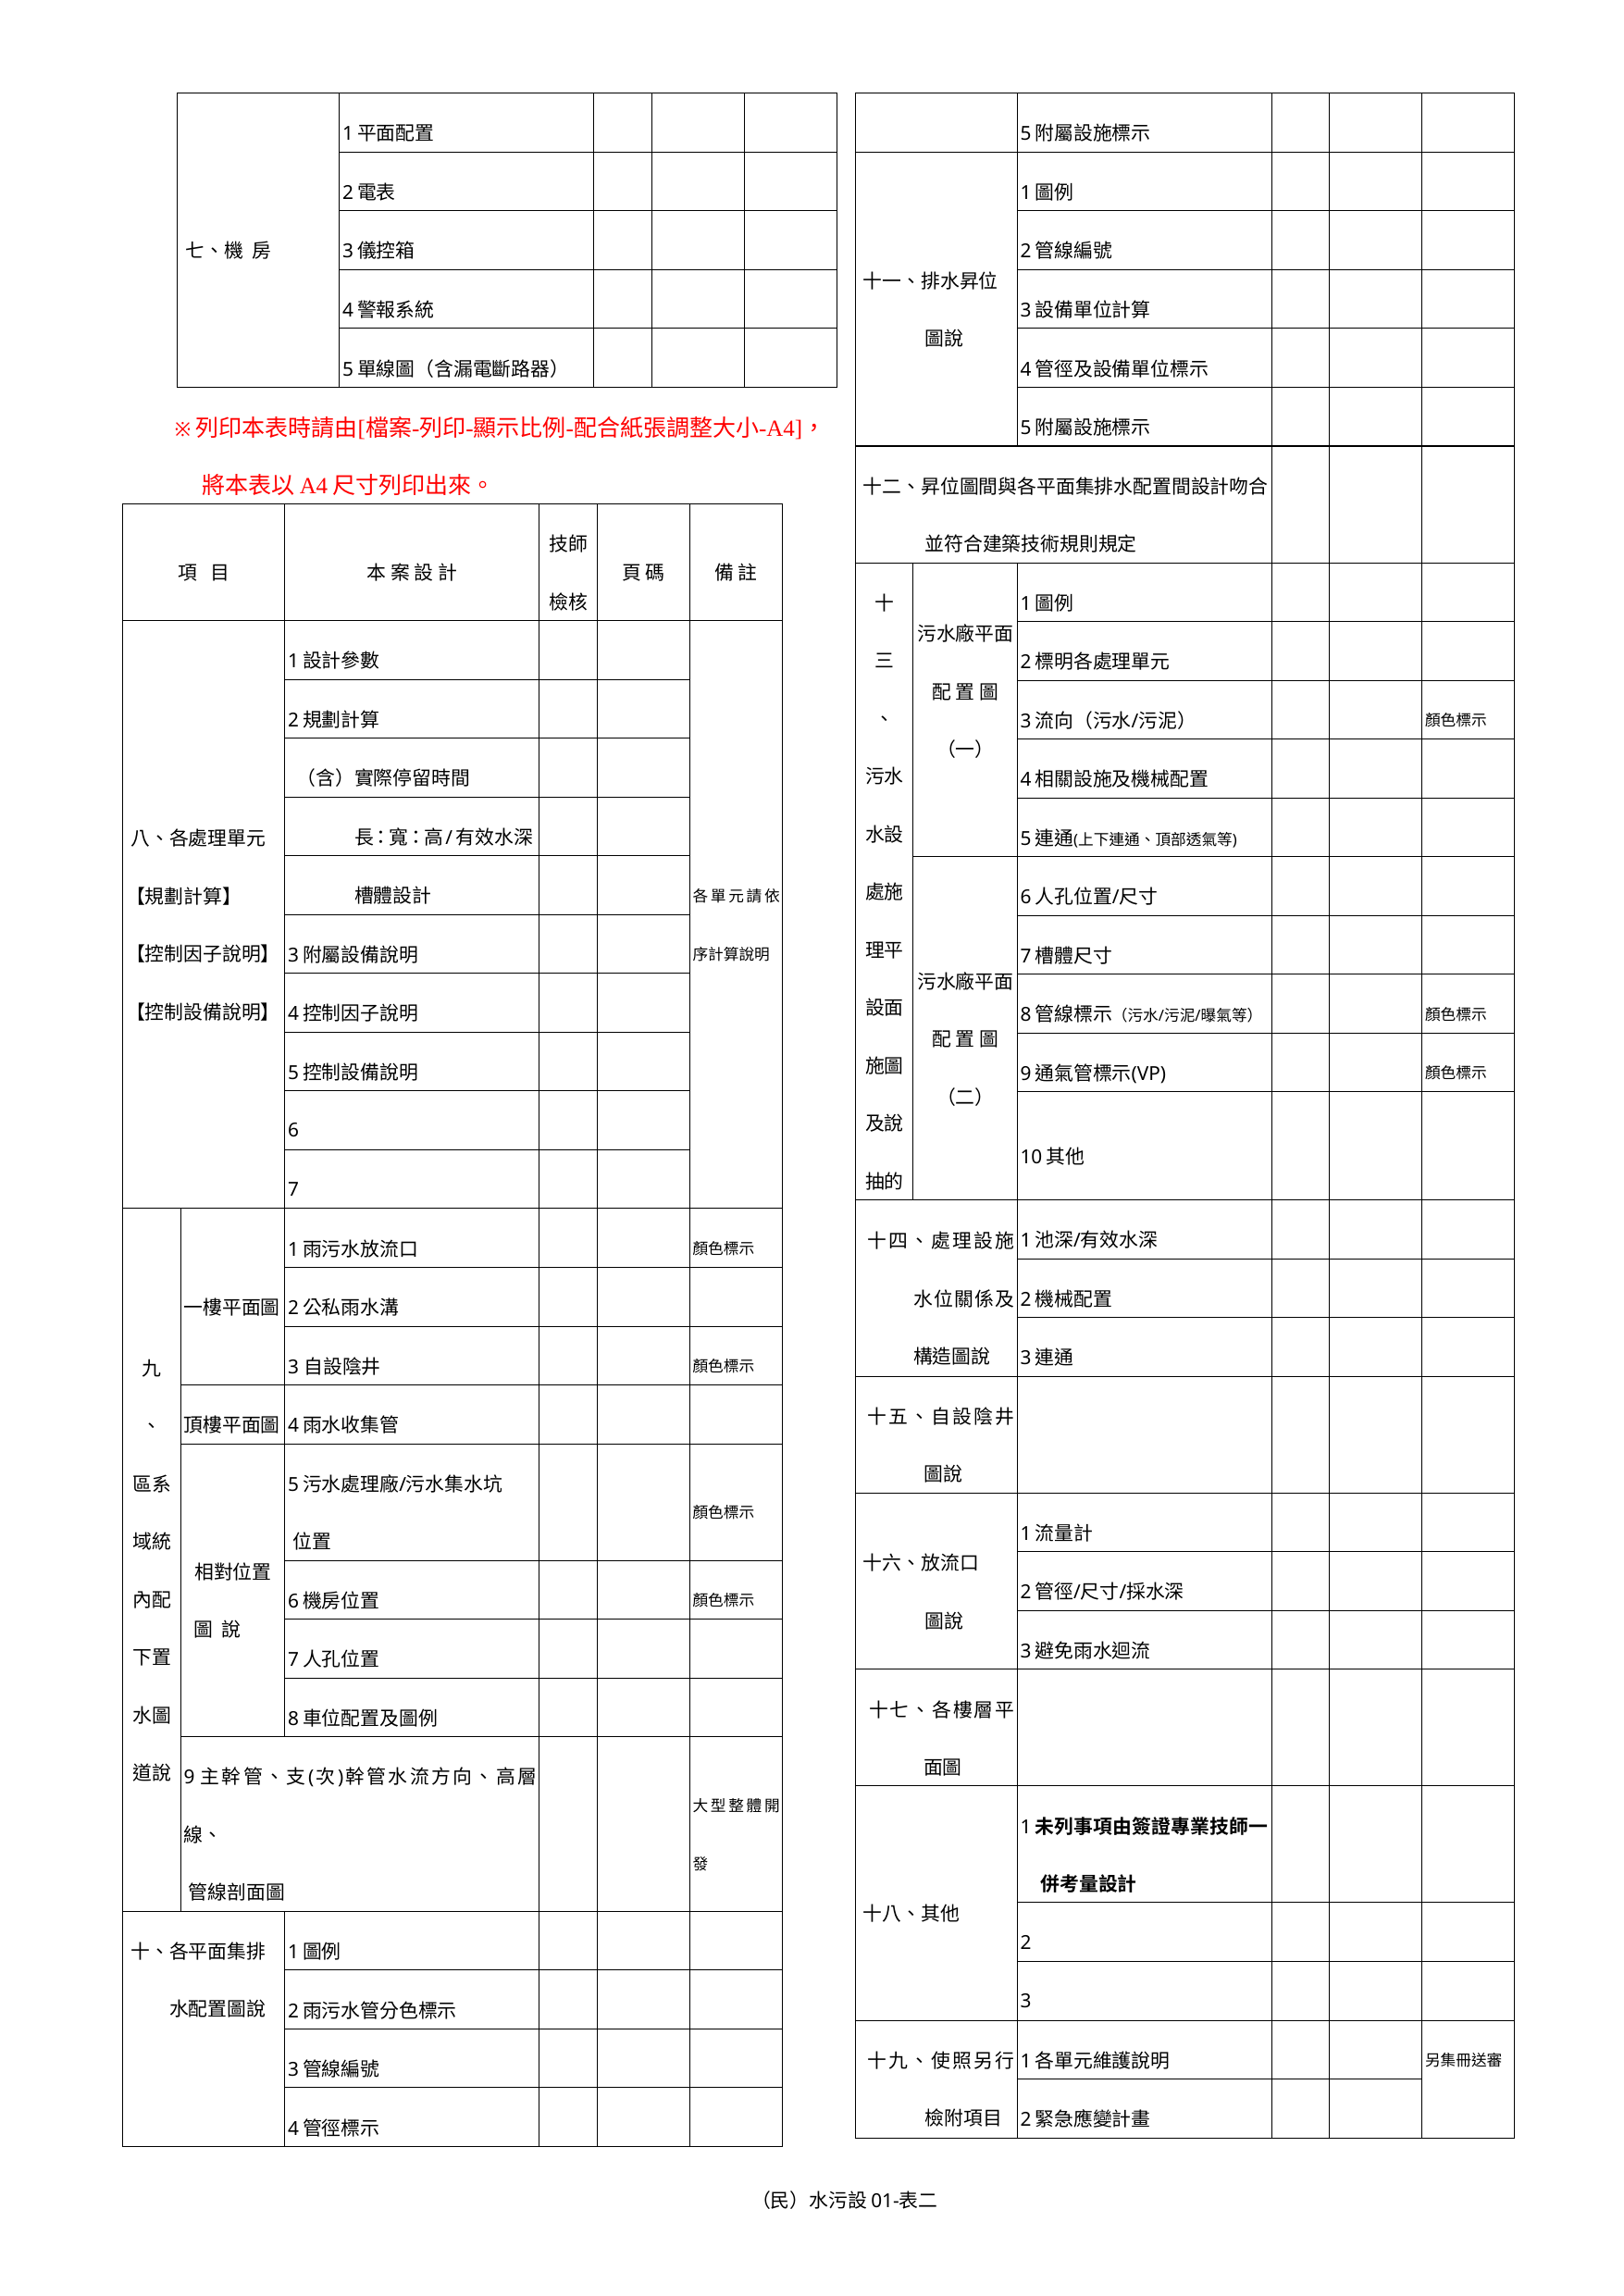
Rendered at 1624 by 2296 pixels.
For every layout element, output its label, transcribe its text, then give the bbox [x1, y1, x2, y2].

table_cell [1272, 1200, 1329, 1258]
table_cell [1272, 1318, 1329, 1376]
table_cell [598, 1679, 689, 1736]
table_cell [598, 1737, 689, 1911]
table_cell 顏色標示 [1422, 681, 1514, 738]
table_cell 1未列事項由簽證專業技師一併考量設計 [1018, 1786, 1271, 1902]
table_cell [1422, 1669, 1514, 1785]
table_cell [539, 1679, 597, 1736]
table_cell [1272, 916, 1329, 974]
table_cell [539, 974, 597, 1032]
table_cell [1422, 329, 1514, 387]
table_cell 2電表 [340, 153, 593, 210]
table_cell 5連通(上下連通、頂部透氣等) [1018, 799, 1271, 856]
table_cell [1272, 681, 1329, 738]
table_cell [598, 798, 689, 855]
table_cell [1330, 1903, 1421, 1961]
table_cell 5附屬設施標示 [1018, 93, 1271, 152]
table_cell [690, 2029, 782, 2087]
table_cell [1330, 857, 1421, 915]
table_cell 1平面配置 [340, 93, 593, 152]
table_cell [690, 1385, 782, 1443]
table_cell 6人孔位置/尺寸 [1018, 857, 1271, 915]
table_cell [1330, 1034, 1421, 1091]
table_cell [539, 738, 597, 797]
table_cell [1272, 1552, 1329, 1610]
table_cell [1272, 270, 1329, 328]
table_cell [652, 329, 744, 387]
table_cell 5控制設備說明 [285, 1033, 539, 1090]
table_cell [1330, 153, 1421, 210]
table_cell 十、各平面集排水配置圖說 [123, 1912, 284, 2146]
table_cell [1422, 1903, 1514, 1961]
table_cell [598, 1327, 689, 1384]
table_cell 槽體設計 [285, 856, 539, 914]
table_cell [1330, 447, 1421, 562]
table_cell [539, 1912, 597, 1969]
table_cell [1272, 1092, 1329, 1199]
table_cell [598, 1209, 689, 1267]
table_cell [1272, 447, 1329, 562]
table_cell [1272, 153, 1329, 210]
table_cell [539, 1385, 597, 1443]
table_cell [1018, 1669, 1271, 1785]
table_cell [1330, 622, 1421, 679]
table_cell [652, 270, 744, 328]
table_cell [1330, 1611, 1421, 1669]
table_cell [598, 2029, 689, 2087]
table_cell 1各單元維護說明 [1018, 2021, 1271, 2079]
table_cell [1272, 2021, 1329, 2079]
table_header 頁 碼 [598, 504, 689, 620]
table_cell 十四、處理設施水位關係及構造圖說 [856, 1200, 1017, 1376]
table_cell [1330, 1494, 1421, 1551]
table_cell 4雨水收集管 [285, 1385, 539, 1443]
table_cell 4警報系統 [340, 270, 593, 328]
table_cell [1330, 211, 1421, 269]
table_cell [690, 1679, 782, 1736]
table_cell [539, 1091, 597, 1149]
table_cell [1272, 329, 1329, 387]
table_cell [690, 1912, 782, 1969]
table_cell [1422, 211, 1514, 269]
table_cell 大型整體開發 [690, 1737, 782, 1911]
table_cell [652, 211, 744, 269]
table_cell [598, 856, 689, 914]
table_cell 顏色標示 [690, 1209, 782, 1267]
table_cell 各單元請依序計算說明 [690, 621, 782, 1208]
table_cell [539, 1620, 597, 1678]
table_cell [594, 93, 651, 152]
table_cell 2標明各處理單元 [1018, 622, 1271, 679]
table_cell [1422, 447, 1514, 562]
table_cell 顏色標示 [690, 1561, 782, 1619]
table_cell 2雨污水管分色標示 [285, 1970, 539, 2029]
table_cell [1272, 93, 1329, 152]
table_cell 8車位配置及圖例 [285, 1679, 539, 1736]
table_cell 2機械配置 [1018, 1260, 1271, 1317]
table_cell [1330, 93, 1421, 152]
table_cell [1422, 1962, 1514, 2019]
table_cell [1330, 2021, 1421, 2079]
table_cell 5污水處理廠/污水集水坑 位置 [285, 1445, 539, 1560]
table_cell [598, 1912, 689, 1969]
table_cell [1422, 153, 1514, 210]
table_cell [1330, 916, 1421, 974]
table_cell [1272, 622, 1329, 679]
table_cell 6機房位置 [285, 1561, 539, 1619]
table_cell 4相關設施及機械配置 [1018, 739, 1271, 798]
table_cell [598, 738, 689, 797]
table_cell 8管線標示（污水/污泥/曝氣等） [1018, 974, 1271, 1033]
table_cell [539, 680, 597, 738]
table_cell 顏色標示 [1422, 1034, 1514, 1091]
table_cell [1330, 974, 1421, 1033]
table_cell [594, 270, 651, 328]
table_cell [594, 211, 651, 269]
table_cell [1272, 1494, 1329, 1551]
table_cell 顏色標示 [1422, 974, 1514, 1033]
table_cell 2 [1018, 1903, 1271, 1961]
table_cell [598, 1620, 689, 1678]
table_cell 一樓平面圖 [181, 1209, 284, 1384]
table_cell [598, 1445, 689, 1560]
table_cell [1330, 1092, 1421, 1199]
table_cell [1422, 388, 1514, 445]
table_cell [539, 621, 597, 678]
table_cell [598, 621, 689, 678]
table_cell [539, 1737, 597, 1911]
table_cell [1422, 1318, 1514, 1376]
table_cell 5附屬設施標示 [1018, 388, 1271, 445]
table_cell 相對位置 圖 說 [181, 1445, 284, 1736]
table_cell [1330, 1200, 1421, 1258]
table_cell [598, 1150, 689, 1208]
table_cell [598, 680, 689, 738]
table_cell 十九、使照另行檢附項目 [856, 2021, 1017, 2137]
table_cell [745, 329, 837, 387]
table_cell 4管徑標示 [285, 2088, 539, 2146]
table_cell [1272, 1962, 1329, 2019]
table_cell [598, 1385, 689, 1443]
table_cell [1422, 564, 1514, 621]
table_cell [1330, 329, 1421, 387]
table_header [563, 441, 794, 493]
table_cell 頂樓平面圖 [181, 1385, 284, 1443]
table_cell [1330, 1552, 1421, 1610]
table_cell [1330, 270, 1421, 328]
table_cell [690, 1970, 782, 2029]
table_cell [539, 915, 597, 973]
table_cell [1422, 1494, 1514, 1551]
table_cell [1422, 1377, 1514, 1493]
table_cell 3 自設陰井 [285, 1327, 539, 1384]
table_cell [1272, 1786, 1329, 1902]
table_cell [745, 153, 837, 210]
table_cell 1圖例 [1018, 153, 1271, 210]
table_cell [856, 93, 1017, 152]
table_cell [1272, 1377, 1329, 1493]
table_cell 7 [285, 1150, 539, 1208]
table_cell 3設備單位計算 [1018, 270, 1271, 328]
table_cell [1422, 857, 1514, 915]
table_cell [1272, 1260, 1329, 1317]
table_cell 1流量計 [1018, 1494, 1271, 1551]
table_cell 2管徑/尺寸/採水深 [1018, 1552, 1271, 1610]
table_cell [539, 1268, 597, 1325]
table_cell 6 [285, 1091, 539, 1149]
table_cell [1422, 1552, 1514, 1610]
table_cell [1330, 739, 1421, 798]
table_cell [539, 2088, 597, 2146]
table_cell 九 、 區系 域統 內配 下置 水圖 道說 [123, 1209, 180, 1911]
table_cell [1330, 2079, 1421, 2137]
table_cell 1池深/有效水深 [1018, 1200, 1271, 1258]
table_cell [1330, 1318, 1421, 1376]
table_cell [539, 2029, 597, 2087]
table_cell 2管線編號 [1018, 211, 1271, 269]
table_cell [1018, 1377, 1271, 1493]
table_cell [1422, 1786, 1514, 1902]
table_cell 2規劃計算 [285, 680, 539, 738]
table_cell （含）實際停留時間 [285, 738, 539, 797]
table_cell 十 三 、 污水 水設 處施 理平 設面 施圖 及說 抽的 [856, 564, 912, 1199]
table_cell [1330, 1962, 1421, 2019]
table_cell [690, 1620, 782, 1678]
table_cell 七、機 房 [178, 93, 339, 387]
table_cell [652, 93, 744, 152]
table_cell [1330, 681, 1421, 738]
table_cell [539, 1561, 597, 1619]
table_cell [598, 1268, 689, 1325]
table_cell 3儀控箱 [340, 211, 593, 269]
table_cell [598, 1970, 689, 2029]
text ※ 列印本表時請由[檔案-列印-顯示比例-配合紙張調整大小-A4]，將本表以A4尺寸列印出來。 [175, 388, 837, 503]
table_cell [1330, 1377, 1421, 1493]
table_cell [1272, 211, 1329, 269]
table_cell 污水廠平面 配 置 圖（二） [913, 857, 1017, 1199]
table_cell [1330, 564, 1421, 621]
table_cell 3管線編號 [285, 2029, 539, 2087]
table_cell 1雨污水放流口 [285, 1209, 539, 1267]
table_cell [690, 1268, 782, 1325]
table_cell [1272, 564, 1329, 621]
table_header 技師檢核 [539, 504, 597, 620]
table_cell 3連通 [1018, 1318, 1271, 1376]
table_cell [1422, 1092, 1514, 1199]
table_cell [1272, 1669, 1329, 1785]
table_cell [598, 1033, 689, 1090]
table_cell [539, 856, 597, 914]
table_cell [598, 2088, 689, 2146]
table_cell [598, 1091, 689, 1149]
table_cell [1272, 739, 1329, 798]
table_cell 十五、自設陰井圖說 [856, 1377, 1017, 1493]
table_cell 十六、放流口 圖說 [856, 1494, 1017, 1669]
table_cell [690, 2088, 782, 2146]
table_cell [598, 915, 689, 973]
table_cell 7人孔位置 [285, 1620, 539, 1678]
table_cell [1330, 1260, 1421, 1317]
table_cell 另集冊送審 [1422, 2021, 1514, 2137]
table_cell 5單線圖（含漏電斷路器） [340, 329, 593, 387]
table_cell 3附屬設備說明 [285, 915, 539, 973]
table_cell 10其他 [1018, 1092, 1271, 1199]
table_cell 2公私雨水溝 [285, 1268, 539, 1325]
table_cell [1272, 2079, 1329, 2137]
table_cell [745, 270, 837, 328]
table_cell 2緊急應變計畫 [1018, 2079, 1271, 2137]
table_cell 十一、排水昇位圖說 [856, 153, 1017, 445]
table_cell [1272, 1611, 1329, 1669]
table_cell [1330, 1786, 1421, 1902]
table_cell 污水廠平面 配 置 圖（一） [913, 564, 1017, 856]
table_cell 顏色標示 [690, 1445, 782, 1560]
table_header 項 目 [123, 504, 284, 620]
table_cell [598, 1561, 689, 1619]
table_cell 9通氣管標示(VP) [1018, 1034, 1271, 1091]
table_cell [1330, 388, 1421, 445]
table_cell 顏色標示 [690, 1327, 782, 1384]
table_cell 十二、昇位圖間與各平面集排水配置間設計吻合並符合建築技術規則規定 [856, 447, 1271, 562]
table_cell [1422, 1200, 1514, 1258]
table_cell [1272, 857, 1329, 915]
table_header 備 註 [690, 504, 782, 620]
table_cell 1圖例 [285, 1912, 539, 1969]
table_cell [539, 1327, 597, 1384]
table_cell 3 [1018, 1962, 1271, 2019]
table_cell [1422, 739, 1514, 798]
table_cell [539, 1209, 597, 1267]
table_cell [598, 974, 689, 1032]
table_cell 7槽體尺寸 [1018, 916, 1271, 974]
table_cell [539, 1970, 597, 2029]
table_cell [1330, 1669, 1421, 1785]
table_cell [539, 1033, 597, 1090]
table_cell [1422, 1260, 1514, 1317]
table_cell 1圖例 [1018, 564, 1271, 621]
table_cell [1422, 93, 1514, 152]
table_cell [594, 329, 651, 387]
table_cell [652, 153, 744, 210]
table_cell 十七、各樓層平面圖 [856, 1669, 1017, 1785]
table_cell 長：寬：高 / 有效水深 [285, 798, 539, 855]
table_cell [1330, 799, 1421, 856]
table_cell [539, 798, 597, 855]
table_cell [539, 1150, 597, 1208]
table_cell [1422, 1611, 1514, 1669]
table_cell 3流向（污水/污泥） [1018, 681, 1271, 738]
table_cell 4管徑及設備單位標示 [1018, 329, 1271, 387]
table_cell [1422, 916, 1514, 974]
table_cell [594, 153, 651, 210]
table_cell [1272, 1034, 1329, 1091]
table_cell 4控制因子說明 [285, 974, 539, 1032]
table_cell 9主幹管、支(次)幹管水流方向、高層線、 管線剖面圖 [181, 1737, 539, 1911]
table_cell 十八、其他 [856, 1786, 1017, 2019]
table_cell [1272, 974, 1329, 1033]
table_cell [1422, 622, 1514, 679]
table_cell [745, 93, 837, 152]
table_cell 1設計參數 [285, 621, 539, 678]
table_cell [745, 211, 837, 269]
table_header 本 案 設 計 [285, 504, 539, 620]
table_cell [1272, 799, 1329, 856]
table_cell [1422, 270, 1514, 328]
table_cell [1272, 388, 1329, 445]
table_cell [1272, 1903, 1329, 1961]
table_cell [539, 1445, 597, 1560]
table_cell 八、各處理單元 【規劃計算】 【控制因子說明】 【控制設備說明】 [123, 621, 284, 1208]
table_cell 3避免雨水迴流 [1018, 1611, 1271, 1669]
table_cell [1422, 799, 1514, 856]
